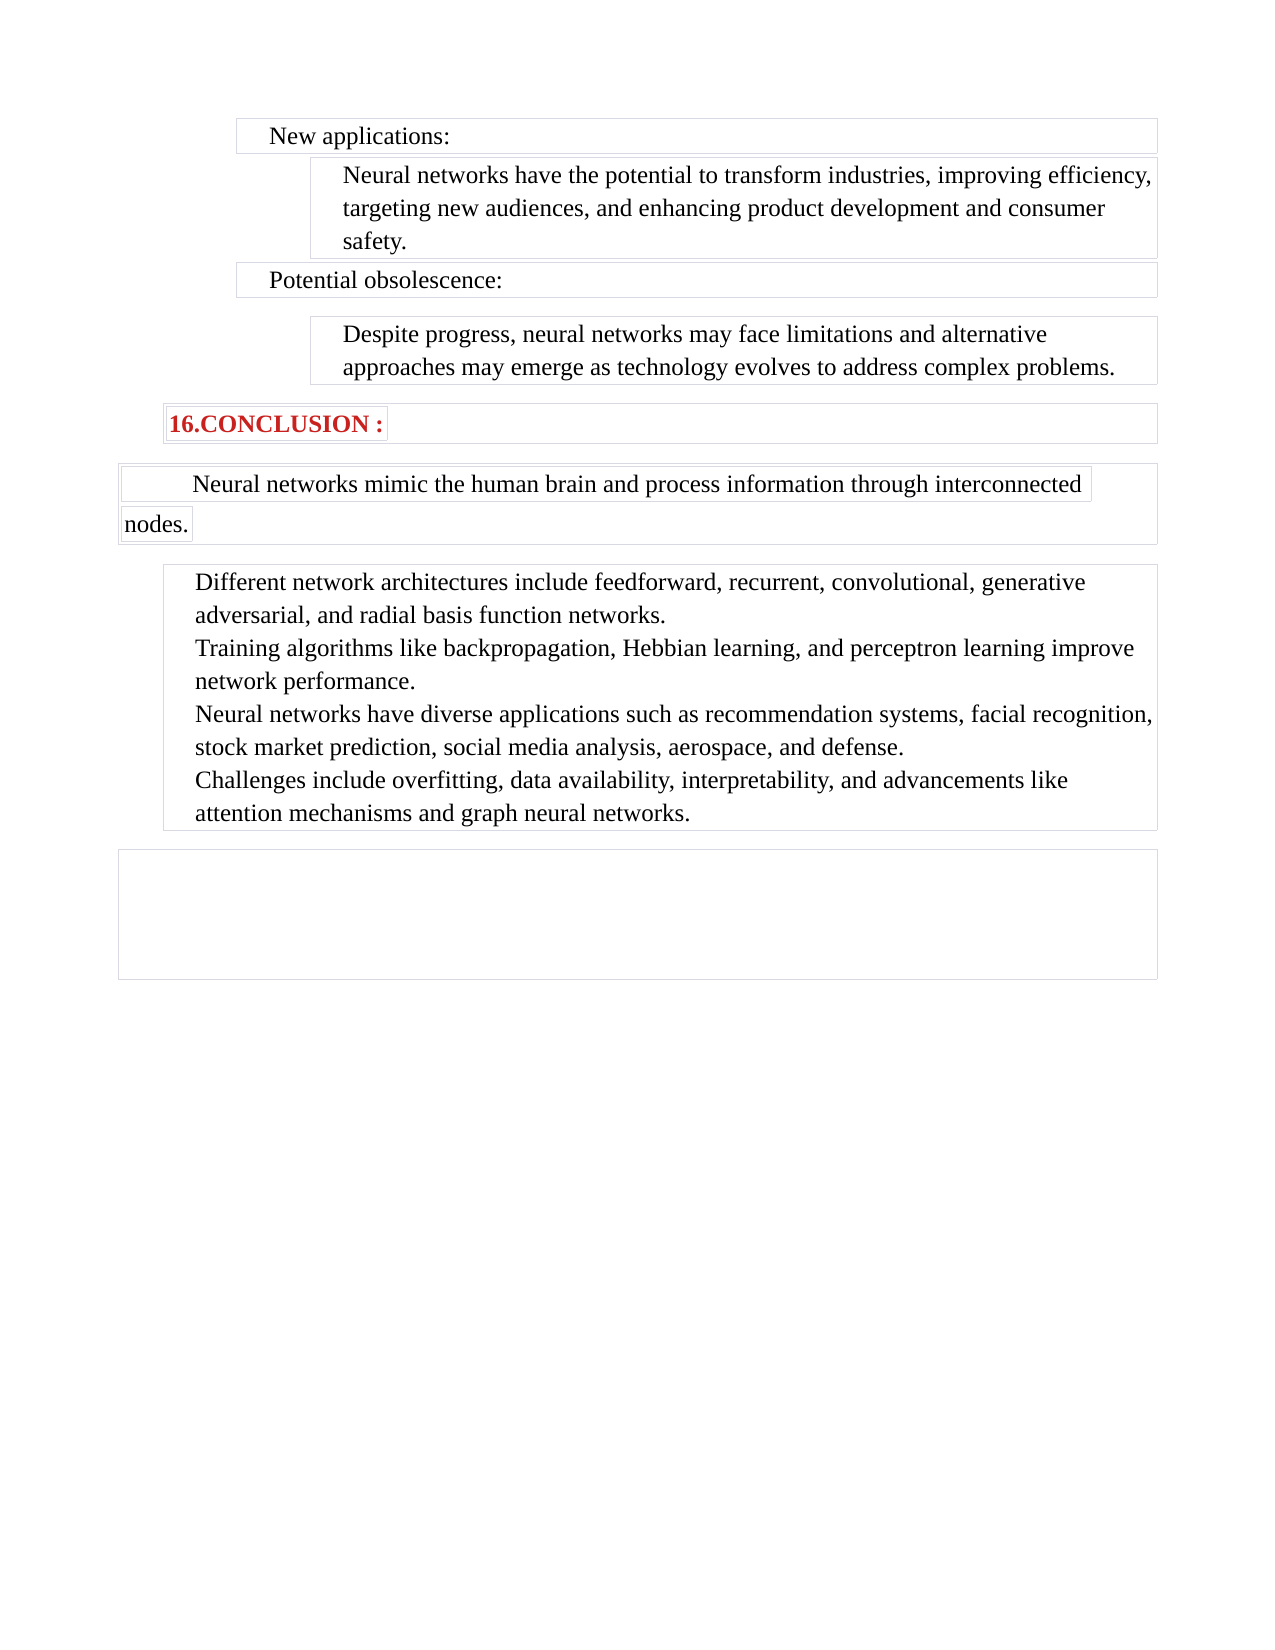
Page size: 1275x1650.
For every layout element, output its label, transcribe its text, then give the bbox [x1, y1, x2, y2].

list Despite progress, neural networks may face limitations and alternative approaches may emerge as technology evolves to address complex problems. [311, 317, 1157, 384]
list Different network architectures include feedforward, recurrent, convolutional, generative adversarial, and radial basis function networks. [164, 565, 1157, 629]
list Neural networks have diverse applications such as recommendation systems, facial recognition, stock market prediction, social media analysis, aerospace, and defense. [164, 696, 1157, 761]
list New applications: [237, 119, 1157, 153]
list Neural networks have the potential to transform industries, improving efficiency, targeting new audiences, and enhancing product development and consumer safety. [311, 158, 1157, 258]
list Challenges include overfitting, data availability, interpretability, and advancements like attention mechanisms and graph neural networks. [164, 762, 1157, 830]
list CONCLUSION : [164, 404, 1157, 443]
text Neural networks mimic the human brain and process information through interconnected nodes. [119, 464, 1157, 544]
list Potential obsolescence: [237, 263, 1157, 297]
list Training algorithms like backpropagation, Hebbian learning, and perceptron learning improve network performance. [164, 630, 1157, 695]
